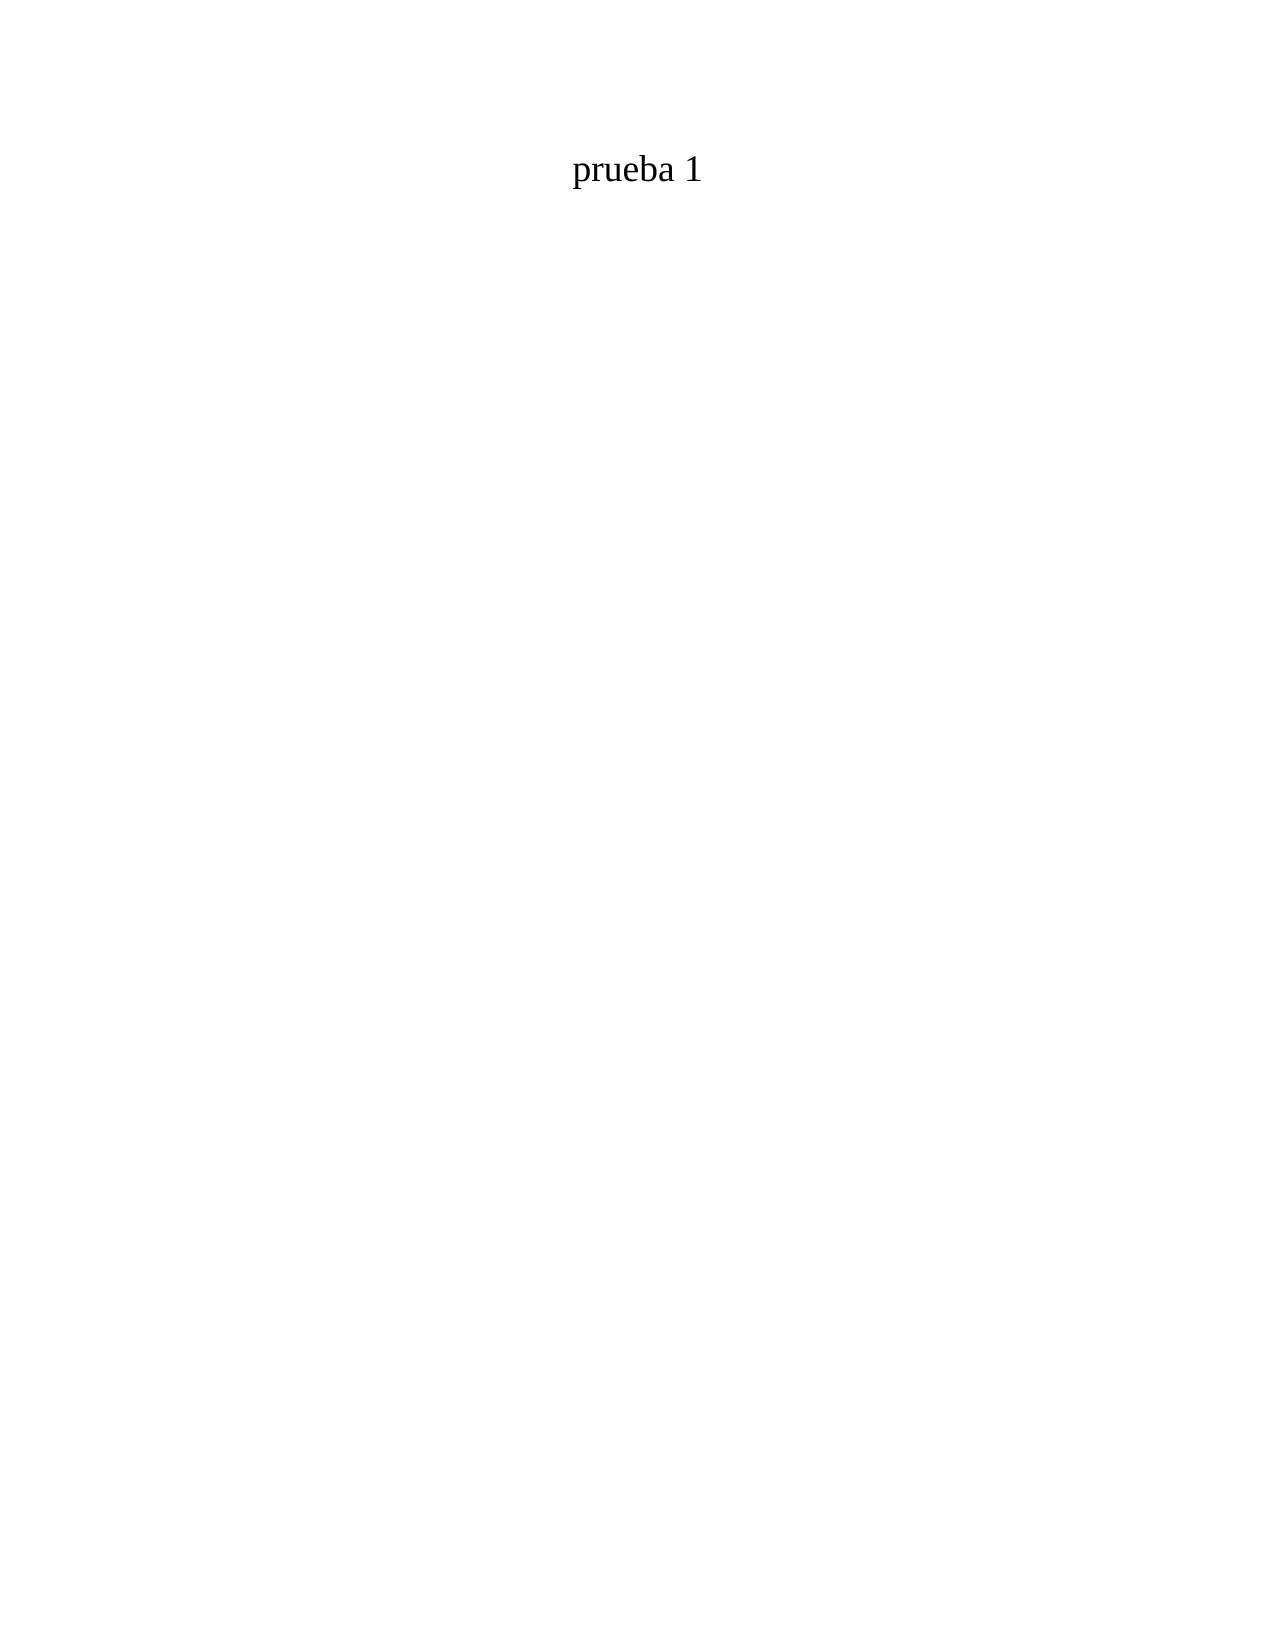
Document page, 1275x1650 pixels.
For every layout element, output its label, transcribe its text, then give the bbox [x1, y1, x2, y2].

text prueba 1 [118, 147, 1157, 190]
